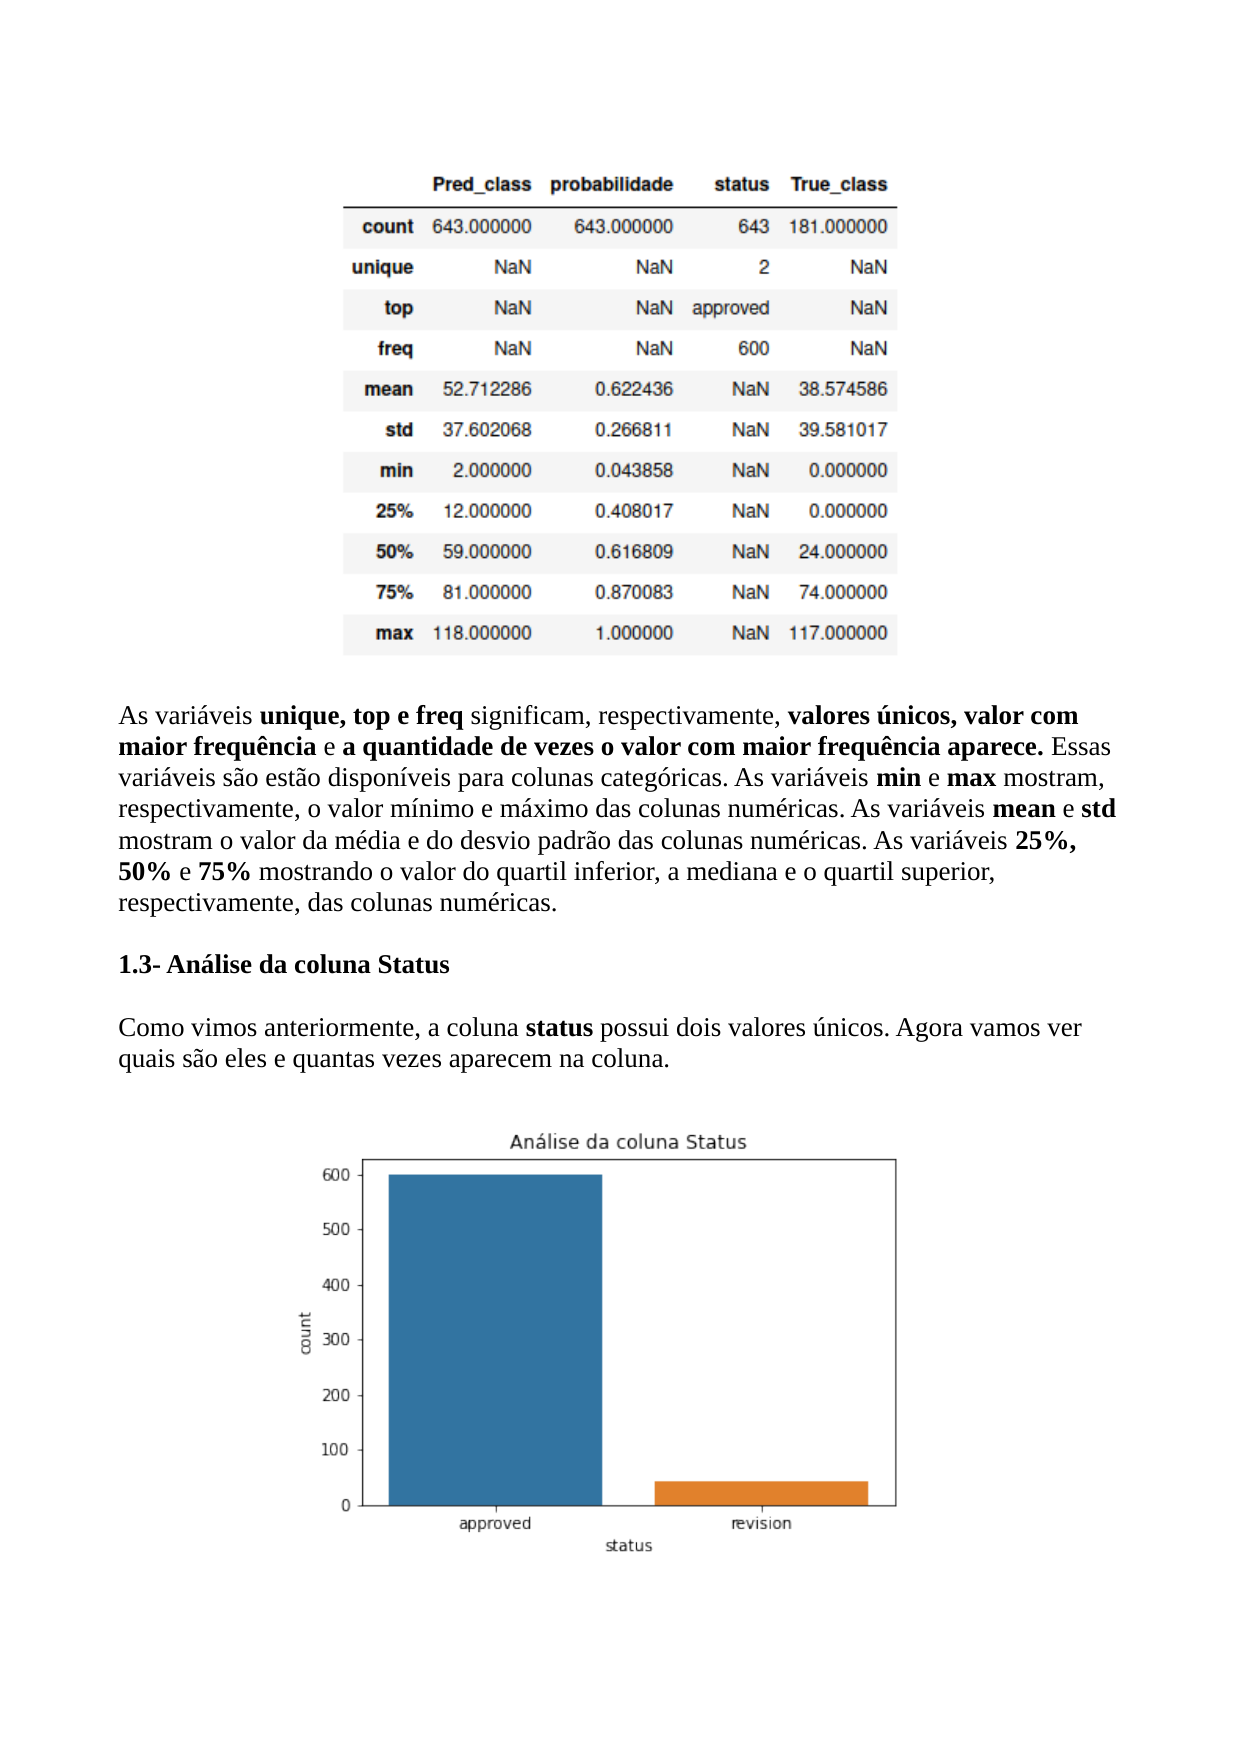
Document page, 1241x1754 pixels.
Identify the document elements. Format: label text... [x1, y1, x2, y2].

text Como vimos anteriormente, a coluna status possui dois valores únicos. Agora vamos ver quais são eles e quantas vezes aparecem na coluna. [118, 1011, 1122, 1073]
picture [331, 149, 910, 668]
text 1.3- Análise da coluna Status [118, 948, 1122, 979]
text As variáveis unique, top e freq significam, respectivamente, valores únicos, valor com maior frequência e a quantidade de vezes o valor com maior frequência aparece. Essas variáveis são estão disponíveis para colunas categóricas. As variáveis min e max mostram, respectivamente, o valor mínimo e máximo das colunas numéricas. As variáveis mean e std mostram o valor da média e do desvio padrão das colunas numéricas. As variáveis 25%, 50% e 75% mostrando o valor do quartil inferior, a mediana e o quartil superior, respectivamente, das colunas numéricas. [118, 699, 1122, 917]
picture [276, 1104, 964, 1563]
